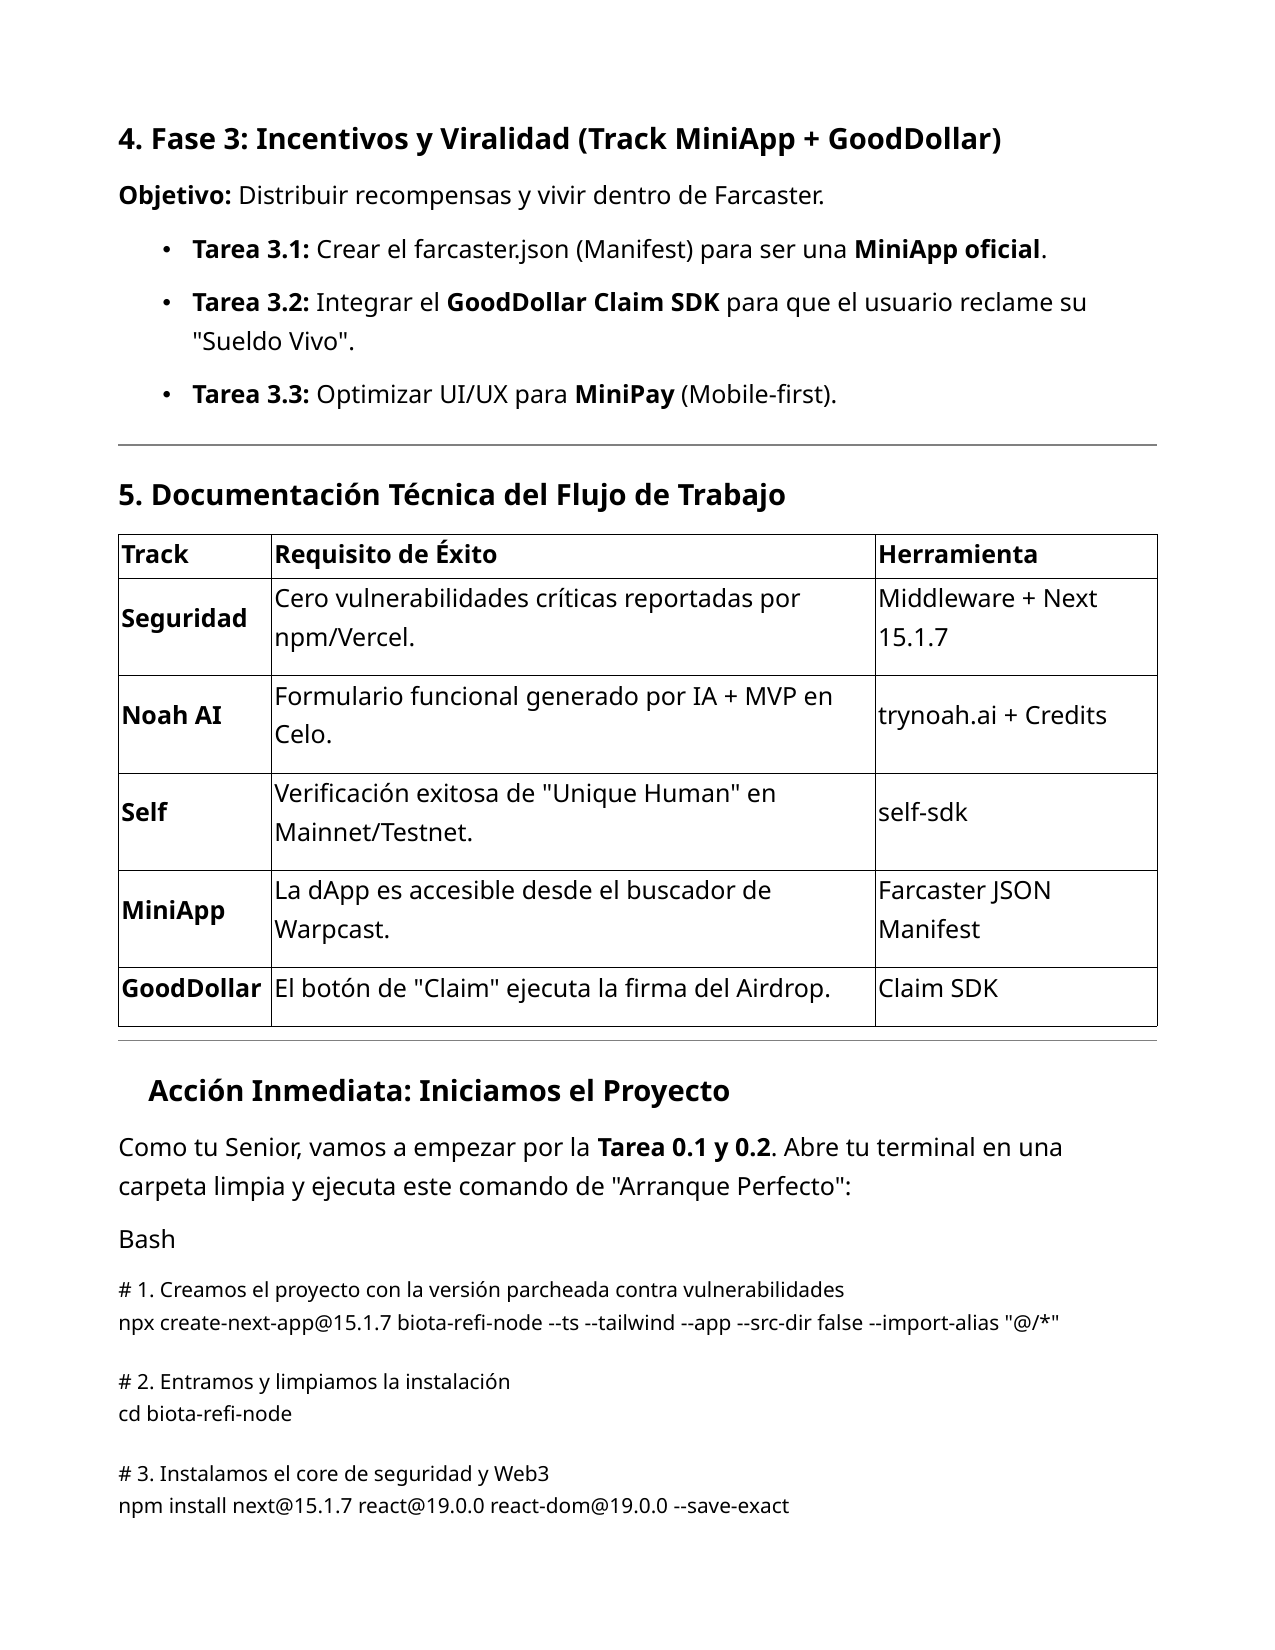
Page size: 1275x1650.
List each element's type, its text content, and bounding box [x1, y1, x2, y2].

table_cell Seguridad [119, 579, 271, 675]
table_cell Noah AI [119, 676, 271, 773]
subtitle 4. Fase 3: Incentivos y Viralidad (Track MiniApp + GoodDollar) [118, 118, 1157, 158]
text cd biota-refi-node [118, 1399, 1157, 1428]
table_cell Self [119, 774, 271, 870]
table_cell MiniApp [119, 871, 271, 967]
table_cell El botón de "Claim" ejecuta la firma del Airdrop. [272, 968, 875, 1026]
text # 3. Instalamos el core de seguridad y Web3 [118, 1459, 1157, 1487]
table_cell Verificación exitosa de "Unique Human" en Mainnet/Testnet. [272, 774, 875, 870]
text # 2. Entramos y limpiamos la instalación [118, 1367, 1157, 1395]
table_cell trynoah.ai + Credits [876, 676, 1157, 773]
subtitle 🚀 Acción Inmediata: Iniciamos el Proyecto [118, 1070, 1157, 1110]
table_header Track [119, 535, 271, 578]
table_cell Cero vulnerabilidades críticas reportadas por npm/Vercel. [272, 579, 875, 675]
text Objetivo: Distribuir recompensas y vivir dentro de Farcaster. [118, 178, 1157, 212]
subtitle 5. Documentación Técnica del Flujo de Trabajo [118, 474, 1157, 514]
table_cell Middleware + Next 15.1.7 [876, 579, 1157, 675]
text Como tu Senior, vamos a empezar por la Tarea 0.1 y 0.2. Abre tu terminal en una carpeta limpia y ejecuta este comando de "Arranque Perfecto": [118, 1130, 1157, 1203]
table_cell Formulario funcional generado por IA + MVP en Celo. [272, 676, 875, 773]
table_cell self-sdk [876, 774, 1157, 870]
table_cell La dApp es accesible desde el buscador de Warpcast. [272, 871, 875, 967]
table_cell Claim SDK [876, 968, 1157, 1026]
text npm install next@15.1.7 react@19.0.0 react-dom@19.0.0 --save-exact [118, 1491, 1157, 1519]
text Bash [118, 1222, 1157, 1256]
table_cell GoodDollar [119, 968, 271, 1026]
table_cell Farcaster JSON Manifest [876, 871, 1157, 967]
list Tarea 3.3: Optimizar UI/UX para MiniPay (Mobile-first). [162, 377, 1157, 411]
table_header Requisito de Éxito [272, 535, 875, 578]
table_header Herramienta [876, 535, 1157, 578]
list Tarea 3.1: Crear el farcaster.json (Manifest) para ser una MiniApp oficial. [162, 231, 1157, 265]
text # 1. Creamos el proyecto con la versión parcheada contra vulnerabilidades [118, 1275, 1157, 1304]
list Tarea 3.2: Integrar el GoodDollar Claim SDK para que el usuario reclame su "Sueldo Vivo". [162, 284, 1157, 357]
text npx create-next-app@15.1.7 biota-refi-node --ts --tailwind --app --src-dir false --import-alias "@/*" [118, 1308, 1157, 1336]
